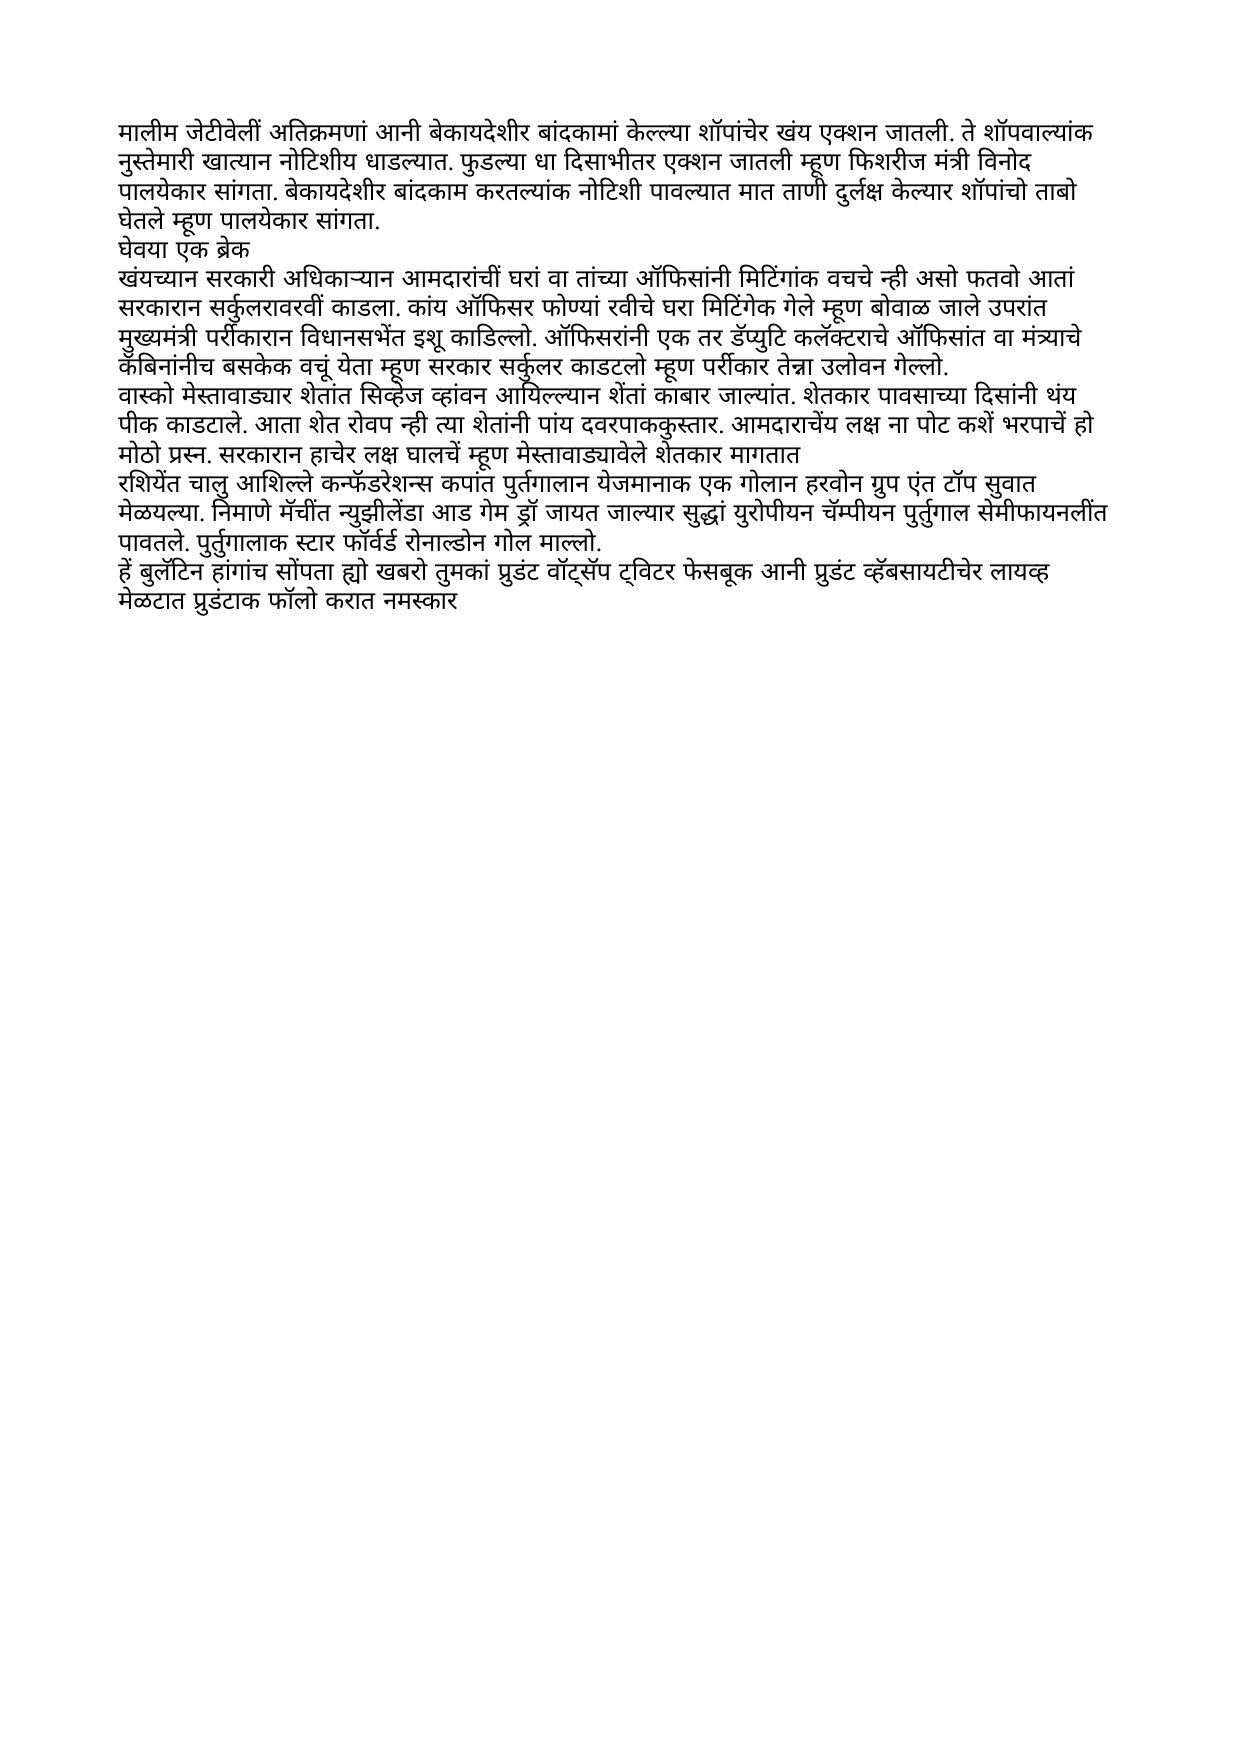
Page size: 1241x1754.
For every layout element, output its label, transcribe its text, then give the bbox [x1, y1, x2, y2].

text खंयच्यान सरकारी अधिकाऱ्यान आमदारांचीं घरां वा तांच्या ऑफिसांनी मिटिंगांक वचचे न्ही असो फतवो आतां सरकारान सर्कुलरावरवीं काडला. कांय ऑफिसर फोण्यां रवीचे घरा मिटिंगेक गेले म्हूण बोवाळ जाले उपरांत मुख्यमंत्री पर्रीकारान विधानसभेंत इशू काडिल्लो. ऑफिसरांनी एक तर डॅप्युटि कलॅक्टराचे ऑफिसांत वा मंत्र्याचे कॅबिनांनीच बसकेक वचूं येता म्हूण सरकार सर्कुलर काडटलो म्हूण पर्रीकार तेन्ना उलोवन गेल्लो. [118, 264, 1122, 381]
text मालीम जेटीवेलीं अतिक्रमणां आनी बेकायदेशीर बांदकामां केल्ल्या शॉपांचेर खंय एक्शन जातली. ते शॉपवाल्यांक नुस्तेमारी खात्यान नोटिशीय धाडल्यात. फुडल्या धा दिसाभीतर एक्शन जातली म्हूण फिशरीज मंत्री विनोद पालयेकार सांगता. बेकायदेशीर बांदकाम करतल्यांक नोटिशी पावल्यात मात ताणी दुर्लक्ष केल्यार शॉपांचो ताबो घेतले म्हूण पालयेकार सांगता. [118, 118, 1122, 235]
text रशियेंत चालु आशिल्ले कन्फॅडरेशन्स कपांत पुर्तगालान येजमानाक एक गोलान हरवोन ग्रुप एंत टॉप सुवात मेळयल्या. निमाणे मॅचींत न्युझीलेंडा आड गेम ड्रॉ जायत जाल्यार सुद्धां युरोपीयन चॅम्पीयन पुर्तुगाल सेमीफायनलींत पावतले. पुर्तुगालाक स्टार फॉर्वर्ड रोनाल्डोन गोल माल्लो. [118, 469, 1122, 557]
text घेवया एक ब्रेक [118, 235, 1122, 264]
text हें बुलॅटिन हांगांच सोंपता ह्यो खबरो तुमकां प्रुडंट वॉट्सॅप ट्विटर फेसबूक आनी प्रुडंट व्हॅबसायटीचेर लायव्ह मेळटात प्रुडंटाक फॉलो करात नमस्कार [118, 557, 1122, 615]
text वास्को मेस्तावाड्यार शेतांत सिव्हेज व्हांवन आयिल्ल्यान शेंतां काबार जाल्यांत. शेतकार पावसाच्या दिसांनी थंय पीक काडटाले. आता शेत रोवप न्ही त्या शेतांनी पांय दवरपाककुस्तार. आमदाराचेंय लक्ष ना पोट कशें भरपाचें हो मोठो प्रस्न. सरकारान हाचेर लक्ष घालचें म्हूण मेस्तावाड्यावेले शेतकार मागतात [118, 381, 1122, 469]
